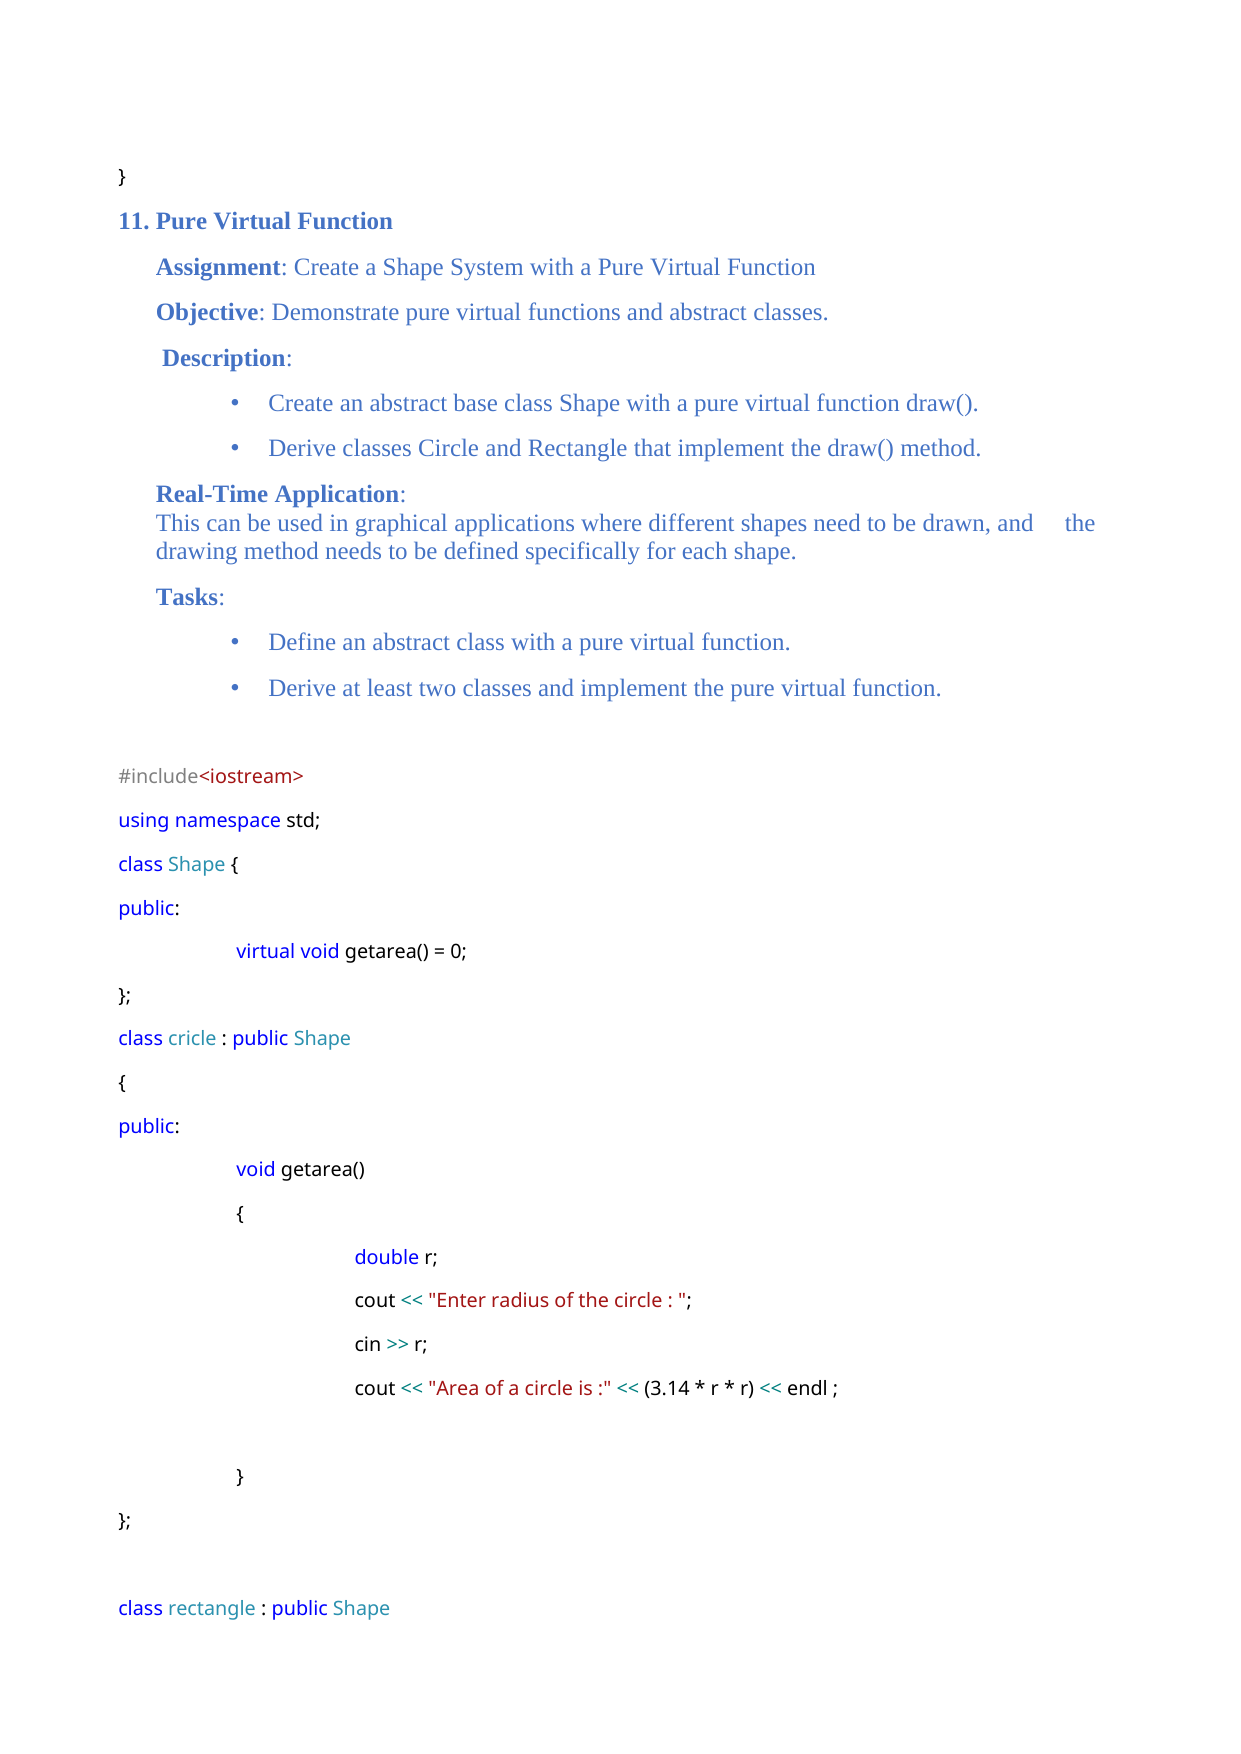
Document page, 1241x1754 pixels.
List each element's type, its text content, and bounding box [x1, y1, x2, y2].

text #include<iostream> [118, 763, 1122, 790]
text Tasks: [118, 582, 1122, 611]
text public: [118, 894, 1122, 921]
text class Shape { [118, 850, 1122, 877]
text Objective: Demonstrate pure virtual functions and abstract classes. [118, 297, 1122, 326]
text }; [118, 981, 1122, 1008]
text class cricle : public Shape [118, 1025, 1122, 1052]
text cout << "Area of a circle is :" << (3.14 * r * r) << endl ; [118, 1374, 1122, 1401]
text }; [118, 1506, 1122, 1533]
text class rectangle : public Shape [118, 1594, 1122, 1621]
text public: [118, 1112, 1122, 1139]
text virtual void getarea() = 0; [118, 937, 1122, 964]
text } [118, 163, 1122, 190]
text { [118, 1068, 1122, 1095]
list Derive at least two classes and implement the pure virtual function. [231, 673, 1122, 701]
text Real-Time Application: This can be used in graphical applications where different shapes need to be drawn, and the drawing method needs to be defined specifically for each shape. [156, 479, 1122, 565]
list Derive classes Circle and Rectangle that implement the draw() method. [231, 433, 1122, 462]
text Assignment: Create a Shape System with a Pure Virtual Function [118, 252, 1122, 281]
text void getarea() [118, 1156, 1122, 1183]
text } [118, 1462, 1122, 1489]
text cout << "Enter radius of the circle : "; [118, 1287, 1122, 1313]
text { [118, 1199, 1122, 1226]
text using namespace std; [118, 806, 1122, 833]
list Create an abstract base class Shape with a pure virtual function draw(). [231, 388, 1122, 417]
text cin >> r; [118, 1330, 1122, 1357]
text 11. Pure Virtual Function [118, 206, 1122, 235]
text Description: [118, 343, 1122, 371]
text double r; [118, 1243, 1122, 1270]
list Define an abstract class with a pure virtual function. [231, 627, 1122, 656]
